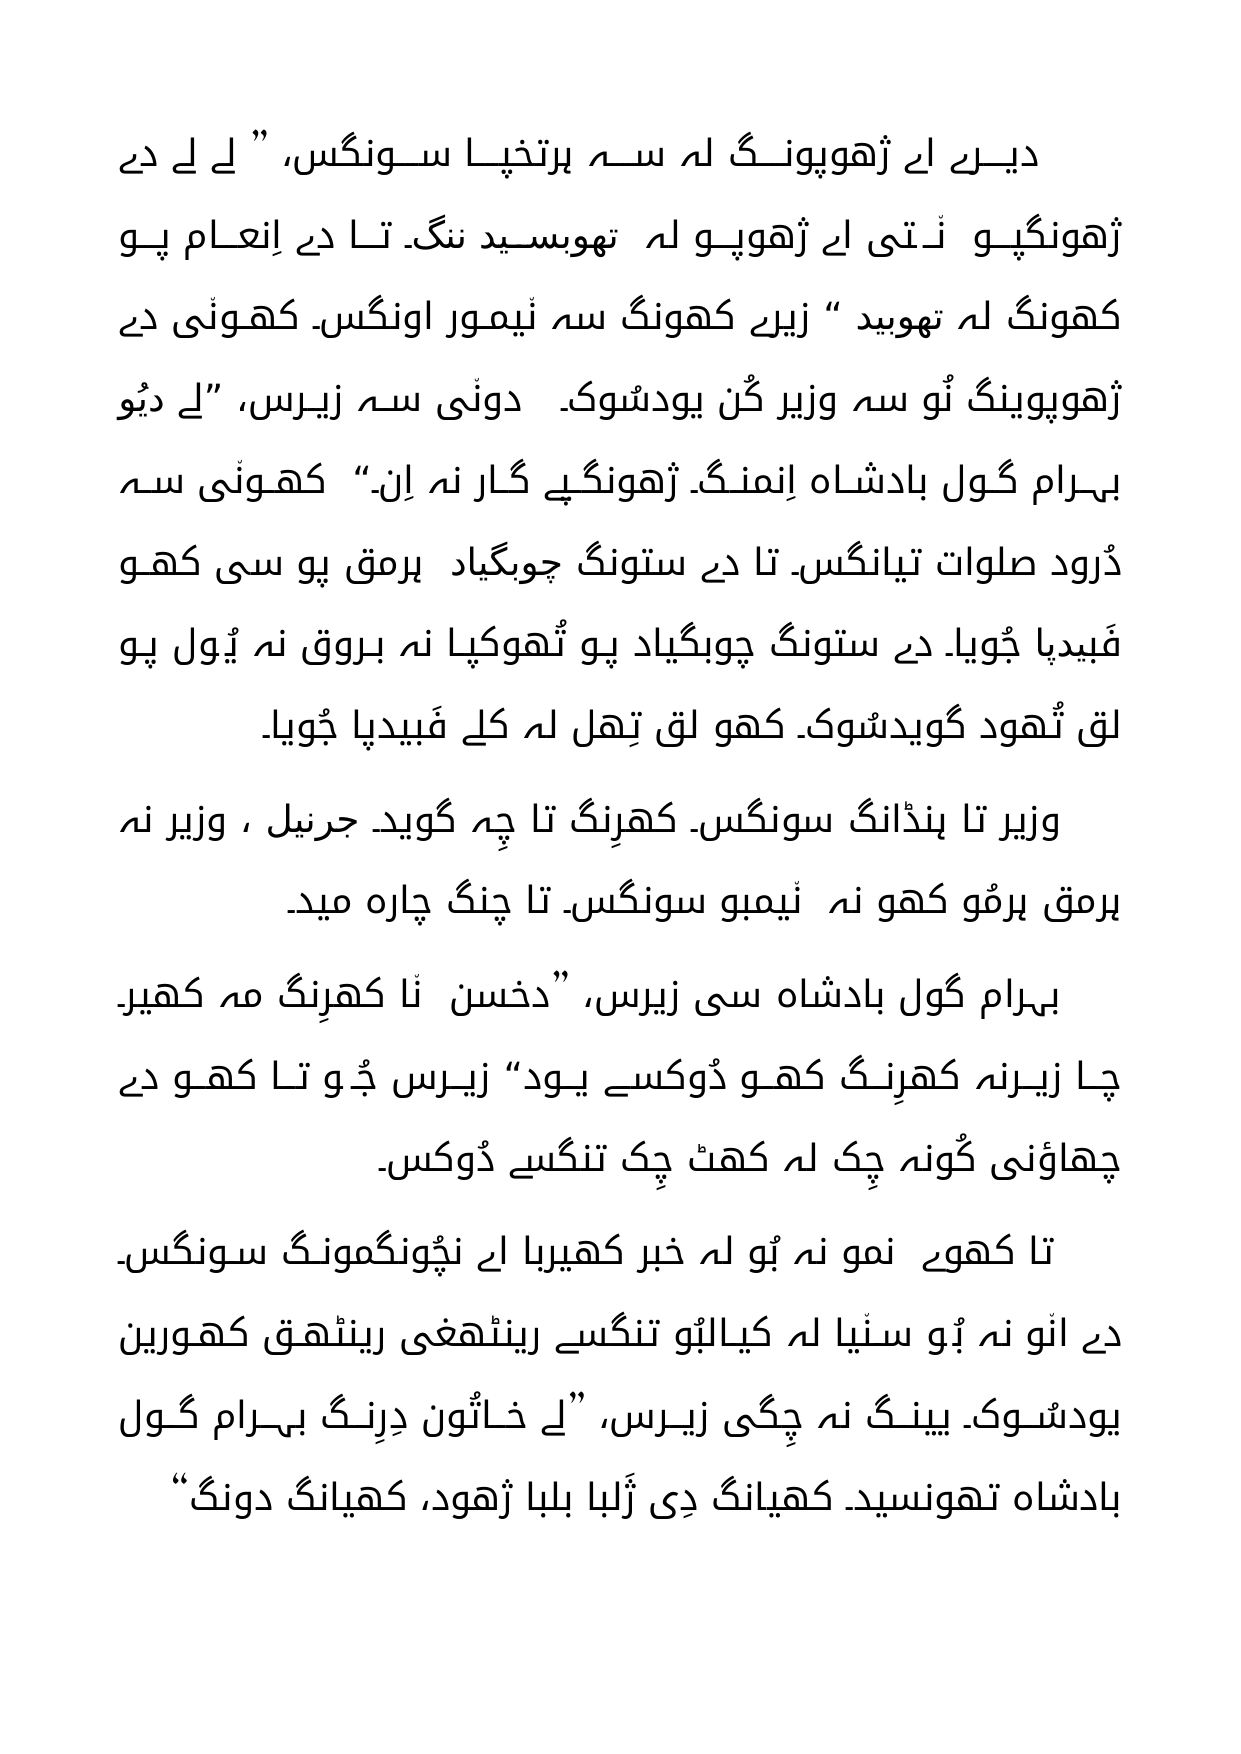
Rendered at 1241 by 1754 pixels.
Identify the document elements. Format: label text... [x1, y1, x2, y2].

text دیرے اے ژھوپونگ لہ سہ ہرتخپا سونگس، ” لے لے دے ژھونگپو ن٘تی اے ژھوپو لہ تھوبسید ننگ۔ تا دے اِنعام پو کھونگ لہ تھوبید “ زیرے کھونگ سہ ن٘یمور اونگس۔ کھون٘ی دے ژھوپوینگ نُو سہ وزیر کُن یودسُوک۔ دون٘ی سہ زیرس، ”لے دیُو بہرام گول بادشاہ اِنمنگ۔ ژھونگپے گار نہ اِن۔“ کھون٘ی سہ دُرود صلوات تیانگس۔ تا دے ستونگ چوبگیاد ہرمق پو سی کھو فَبیدپا جُویا۔ دے ستونگ چوبگیاد پو تُھوکپا نہ بروق نہ یُول پو لق تُھود گویدسُوک۔ کھو لق تِھل لہ کلے فَبیدپا جُویا۔ [118, 118, 1122, 762]
text وزیر تا ہنڈانگ سونگس۔ کھرِنگ تا چِہ گوید۔ جرنیل ، وزیر نہ ہرمق ہرمُو کھو نہ ن٘یمبو سونگس۔ تا چنگ چارہ مید۔ [118, 784, 1122, 937]
text بہرام گول بادشاہ سی زیرس، ”دخسن ن٘ا کھرِنگ مہ کھیر۔ چا زیرنہ کھرِنگ کھو دُوکسے یود“ زیرس جُو تا کھو دے چھاؤنی کُونہ چِک لہ کھٹ چِک تنگسے دُوکس۔ [118, 959, 1122, 1194]
text تا کھوے نمو نہ بُو لہ خبر کھیربا اے نچُونگمونگ سونگس۔ دے ان٘و نہ بُو سن٘یا لہ کیالبُو تنگسے رینٹھغی رینٹھق کھورین یودسُوک۔ یینگ نہ چِگی زیرس، ”لے خاتُون دِرِنگ بہرام گول بادشاہ تھونسید۔ کھیانگ دِی ژَلبا بلبا ژھود، کھیانگ دونگ“ [118, 1216, 1122, 1533]
